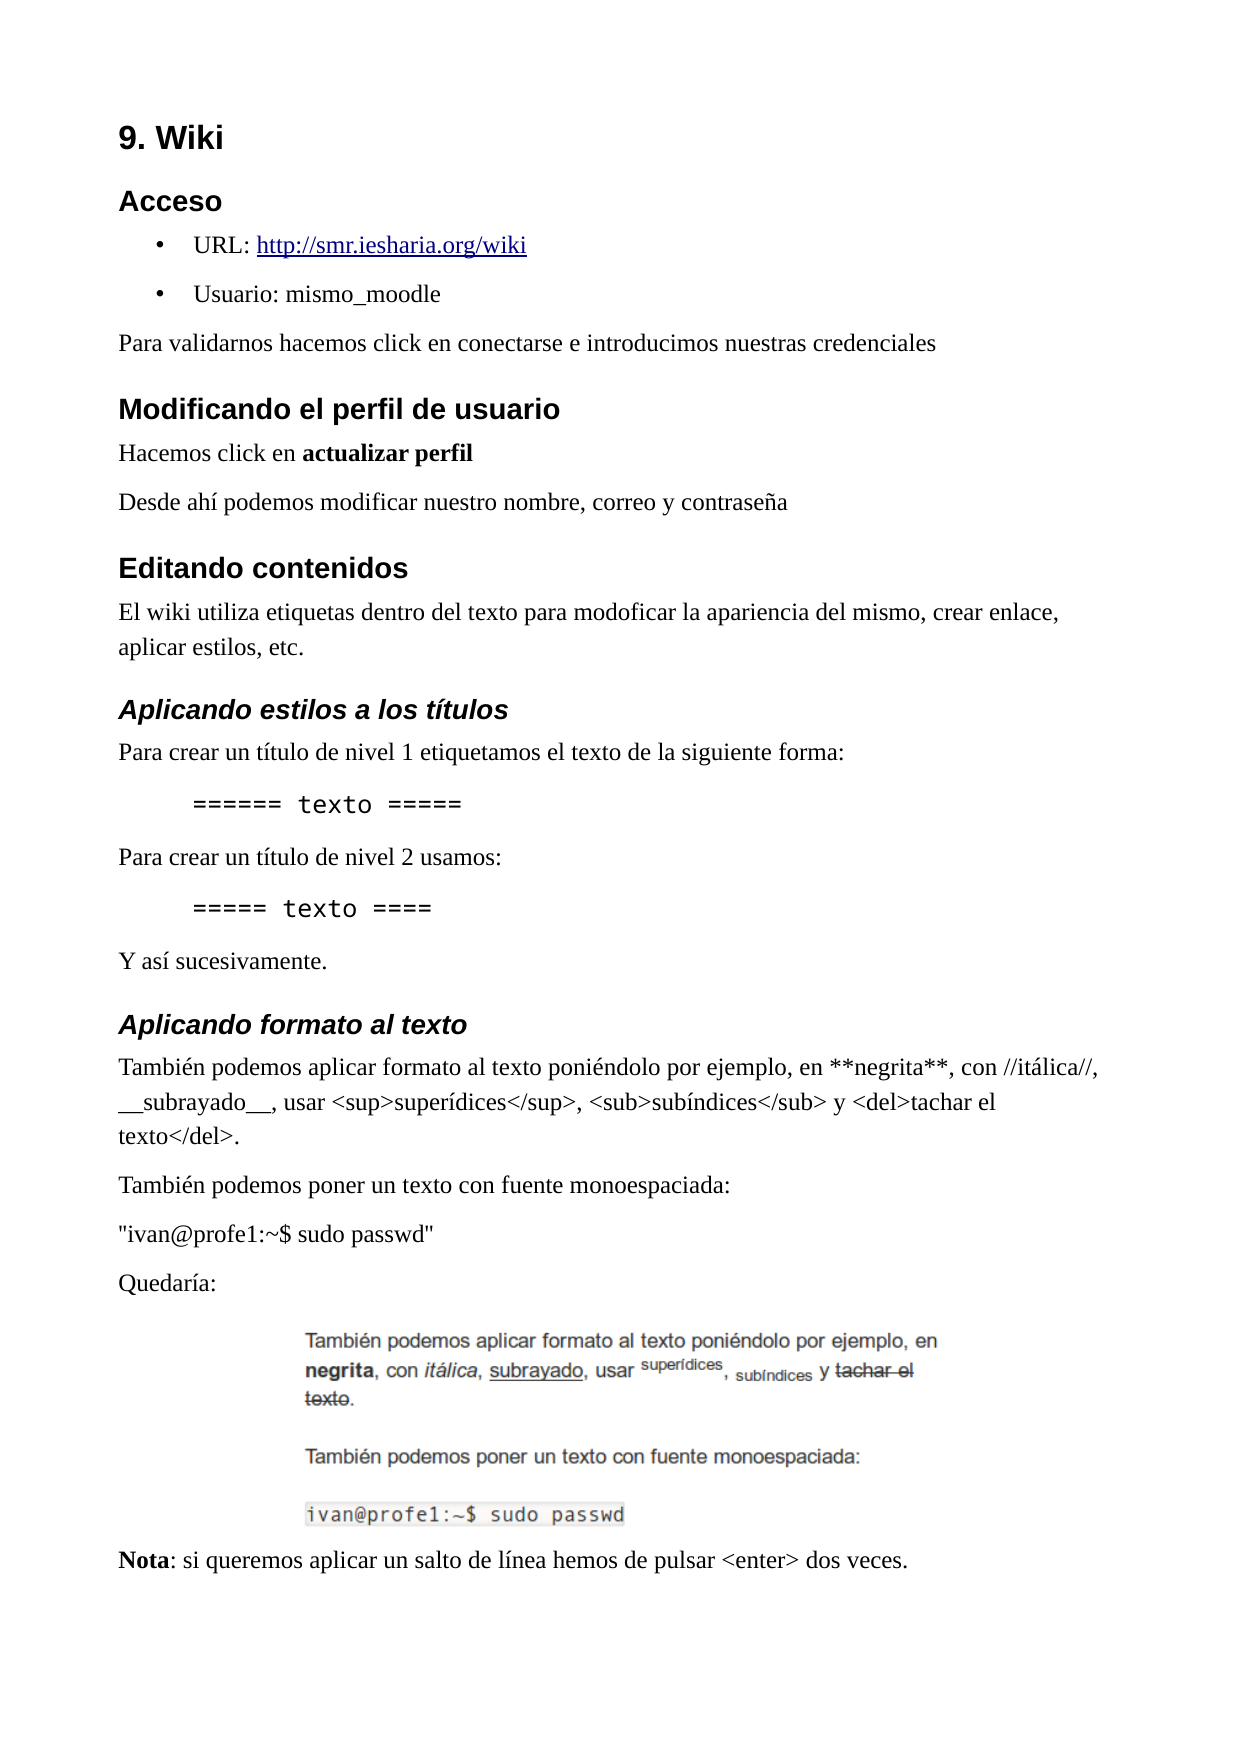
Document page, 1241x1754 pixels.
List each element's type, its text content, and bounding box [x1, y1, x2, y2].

text ===== texto ==== [118, 891, 1122, 925]
list Usuario: mismo_moodle [156, 279, 1122, 308]
text También podemos poner un texto con fuente monoespaciada: [118, 1170, 1122, 1199]
list URL: http://smr.iesharia.org/wiki [156, 230, 1122, 259]
text ====== texto ===== [192, 787, 1122, 821]
text Para crear un título de nivel 1 etiquetamos el texto de la siguiente forma: [118, 737, 1122, 766]
text Para validarnos hacemos click en conectarse e introducimos nuestras credenciales [118, 328, 1122, 357]
text Para crear un título de nivel 2 usamos: [118, 842, 1122, 871]
picture [289, 1317, 951, 1540]
text Desde ahí podemos modificar nuestro nombre, correo y contraseña [118, 487, 1122, 516]
text ''ivan@profe1:~$ sudo passwd'' [118, 1219, 1122, 1248]
subtitle Editando contenidos [118, 551, 1122, 584]
subtitle 9. Wiki [118, 118, 1122, 157]
subtitle Acceso [118, 184, 1122, 218]
text El wiki utiliza etiquetas dentro del texto para modoficar la apariencia del mismo, crear enlace, aplicar estilos, etc. [118, 597, 1122, 660]
subtitle Aplicando formato al texto [118, 1008, 1122, 1040]
text Nota: si queremos aplicar un salto de línea hemos de pulsar <enter> dos veces. [118, 1318, 1122, 1574]
text Hacemos click en actualizar perfil [118, 438, 1122, 467]
text Y así sucesivamente. [118, 946, 1122, 975]
subtitle Aplicando estilos a los títulos [118, 693, 1122, 725]
text Quedaría: [118, 1268, 1122, 1297]
subtitle Modificando el perfil de usuario [118, 392, 1122, 426]
text También podemos aplicar formato al texto poniéndolo por ejemplo, en **negrita**, con //itálica//, __subrayado__, usar <sup>superídices</sup>, <sub>subíndices</sub> y <del>tachar el texto</del>. [118, 1052, 1122, 1150]
